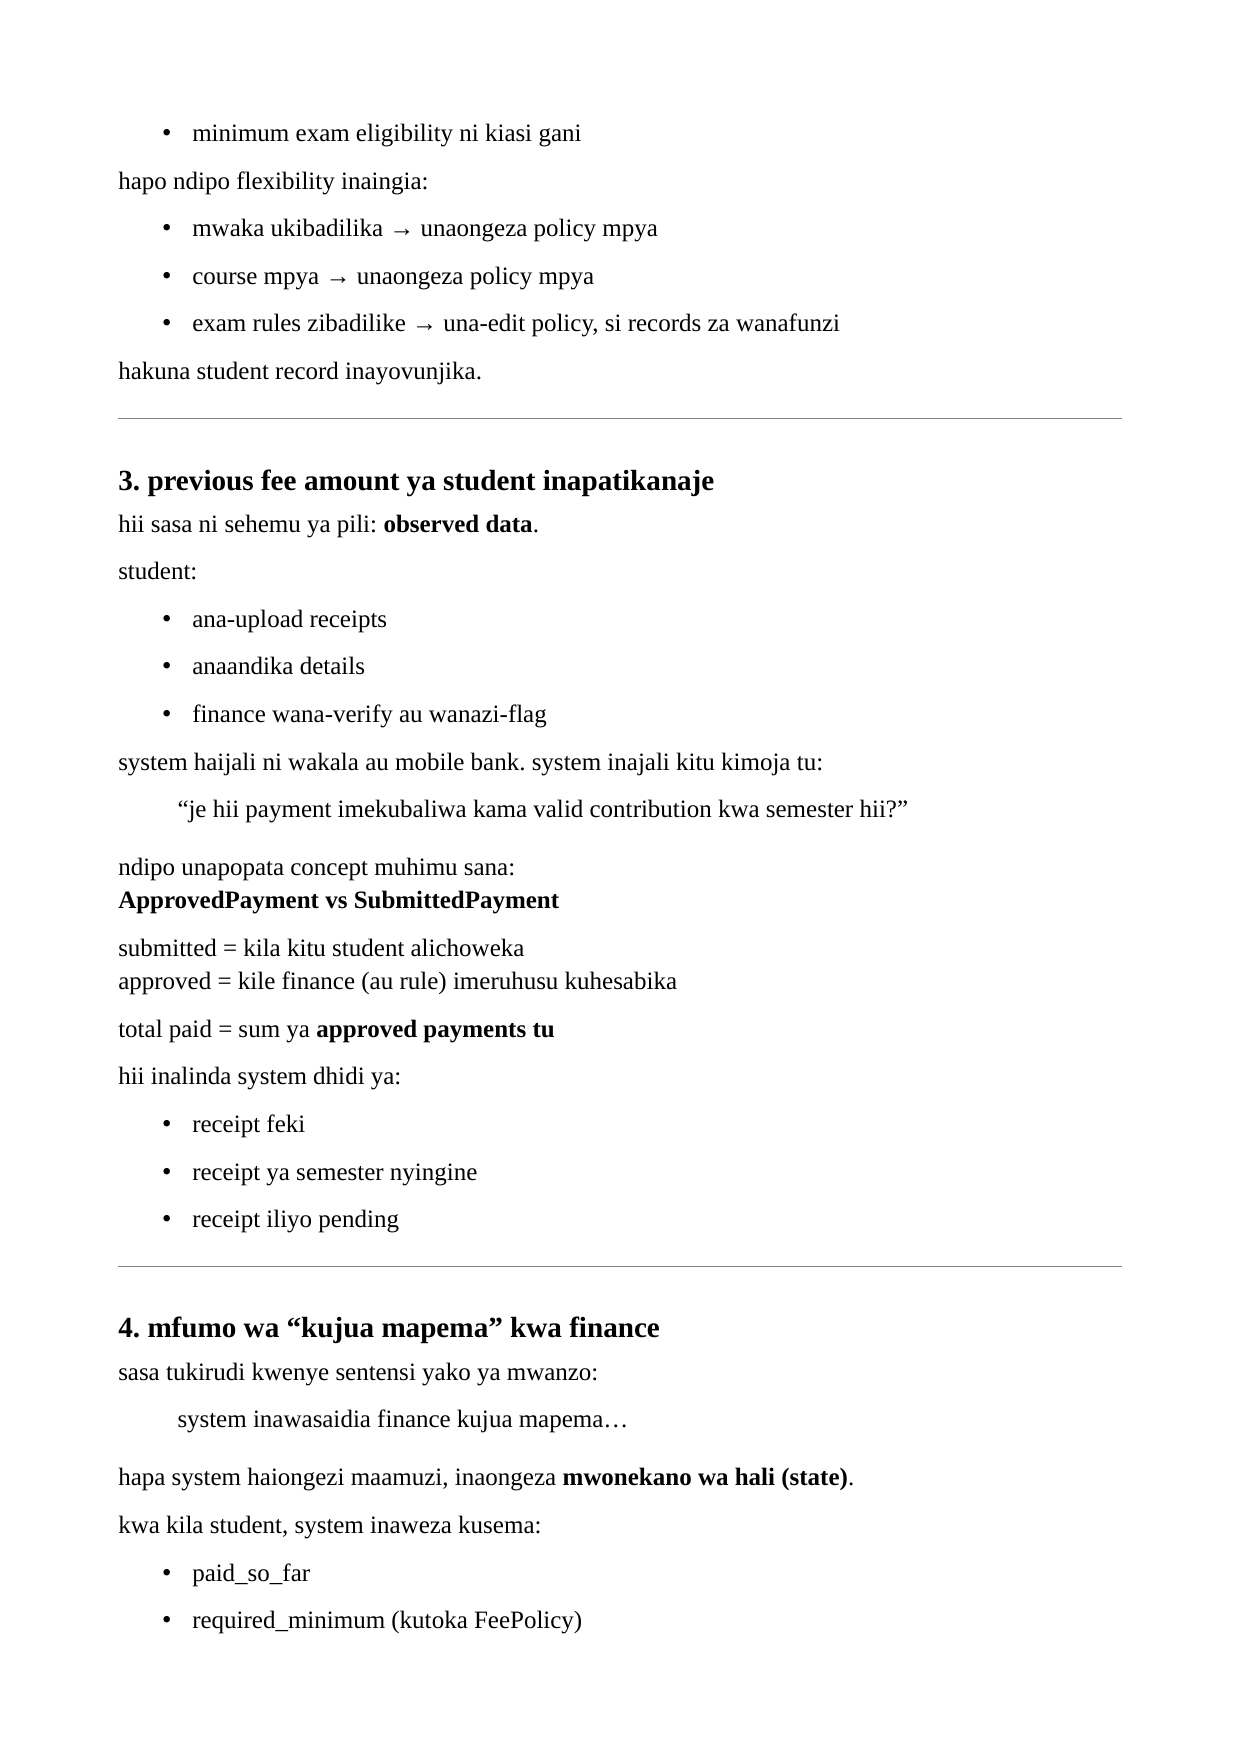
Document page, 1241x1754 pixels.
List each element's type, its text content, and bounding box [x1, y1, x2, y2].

text ndipo unapopata concept muhimu sana: ApprovedPayment vs SubmittedPayment [118, 852, 1122, 914]
list receipt ya semester nyingine [162, 1157, 1122, 1185]
list required_minimum (kutoka FeePolicy) [162, 1605, 1122, 1634]
text sasa tukirudi kwenye sentensi yako ya mwanzo: [118, 1357, 1122, 1385]
text hii inalinda system dhidi ya: [118, 1061, 1122, 1090]
list ana-upload receipts [162, 604, 1122, 633]
subtitle 4. mfumo wa “kujua mapema” kwa finance [118, 1311, 1122, 1344]
text hakuna student record inayovunjika. [118, 356, 1122, 385]
list receipt feki [162, 1109, 1122, 1138]
text system inawasaidia finance kujua mapema… [177, 1404, 1063, 1433]
text hapa system haiongezi maamuzi, inaongeza mwonekano wa hali (state). [118, 1462, 1122, 1491]
text submitted = kila kitu student alichoweka approved = kile finance (au rule) imeruhusu kuhesabika [118, 933, 1122, 995]
text kwa kila student, system inaweza kusema: [118, 1510, 1122, 1539]
text total paid = sum ya approved payments tu [118, 1014, 1122, 1042]
text hapo ndipo flexibility inaingia: [118, 166, 1122, 194]
text hii sasa ni sehemu ya pili: observed data. [118, 509, 1122, 537]
subtitle 3. previous fee amount ya student inapatikanaje [118, 463, 1122, 496]
list anaandika details [162, 651, 1122, 680]
list minimum exam eligibility ni kiasi gani [162, 118, 1122, 147]
text student: [118, 556, 1122, 585]
text system haijali ni wakala au mobile bank. system inajali kitu kimoja tu: [118, 747, 1122, 775]
list receipt iliyo pending [162, 1204, 1122, 1233]
list course mpya → unaongeza policy mpya [162, 261, 1122, 290]
list paid_so_far [162, 1558, 1122, 1586]
list mwaka ukibadilika → unaongeza policy mpya [162, 213, 1122, 242]
list exam rules zibadilike → una-edit policy, si records za wanafunzi [162, 308, 1122, 337]
text “je hii payment imekubaliwa kama valid contribution kwa semester hii?” [177, 794, 1063, 823]
list finance wana-verify au wanazi-flag [162, 699, 1122, 728]
